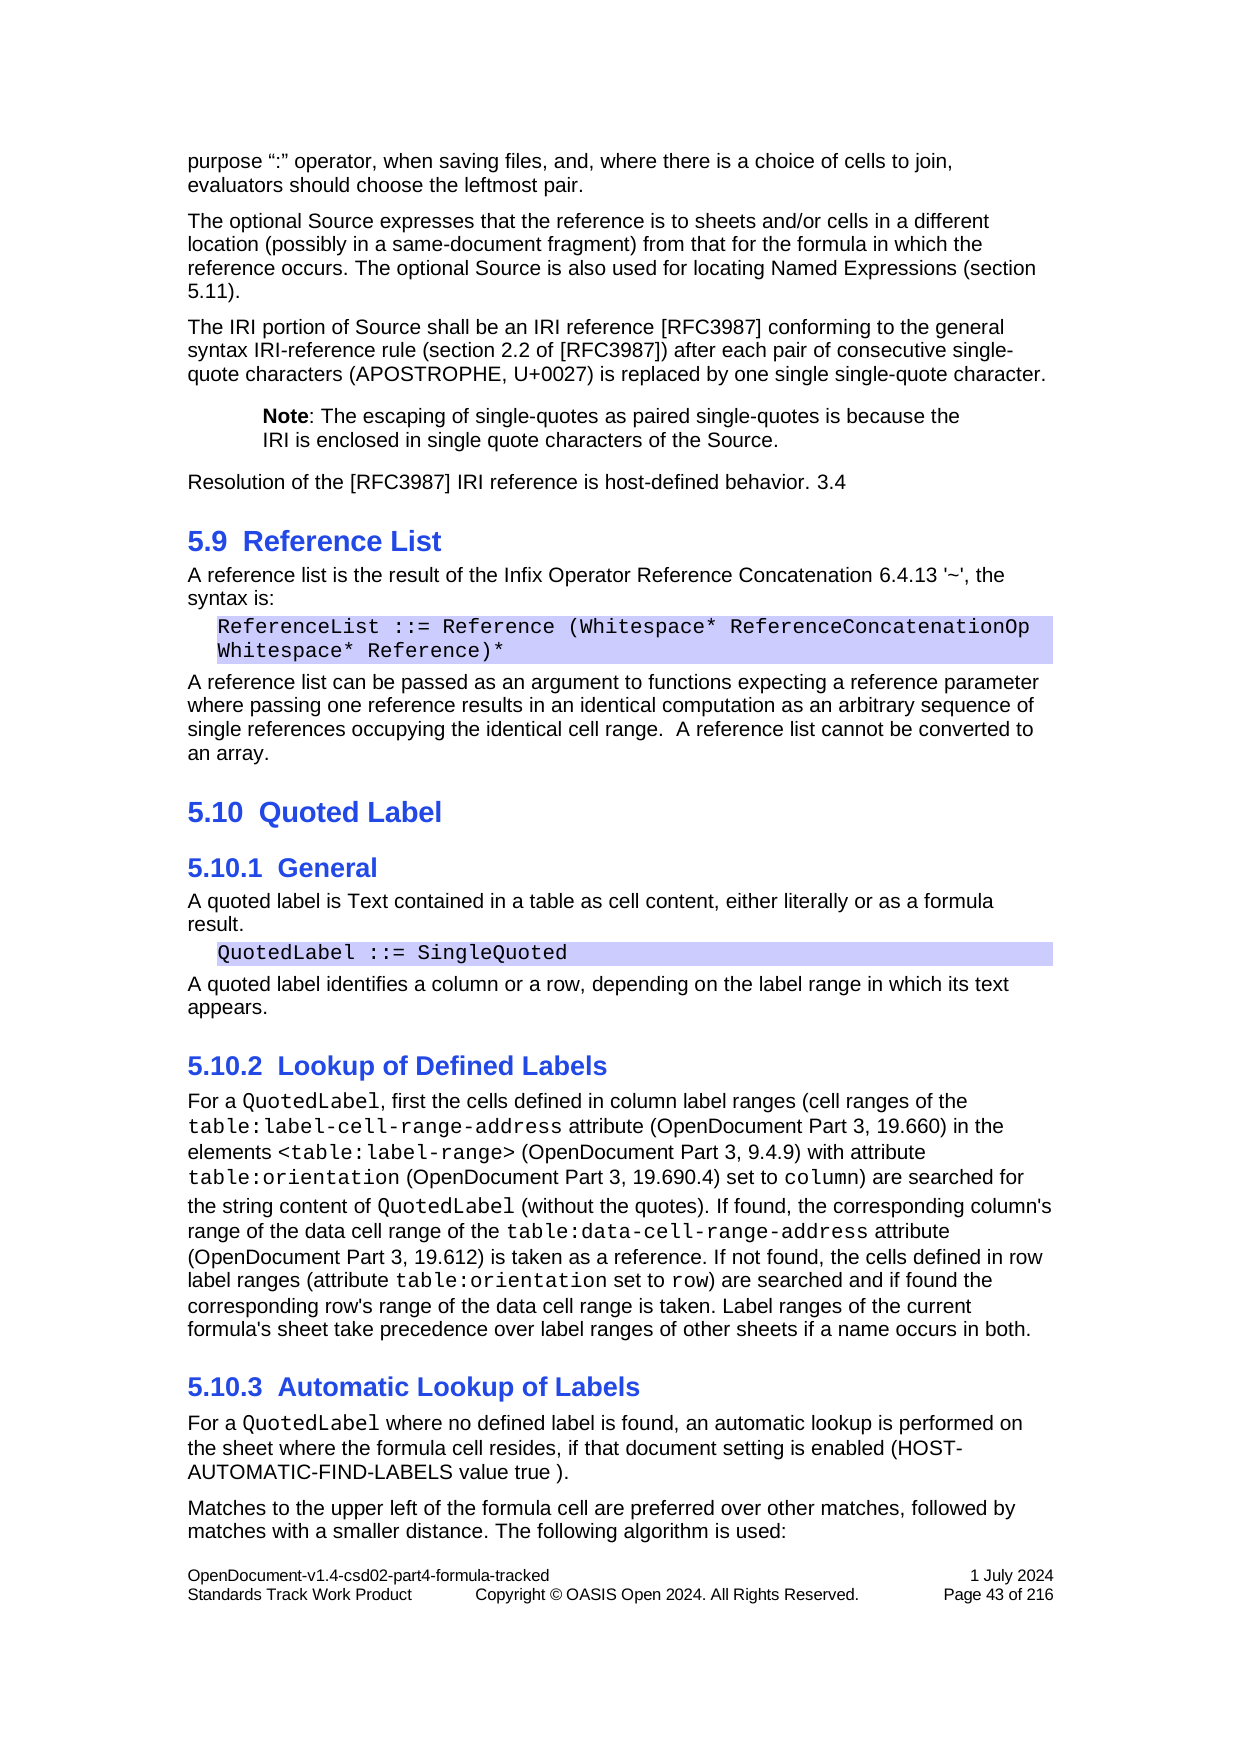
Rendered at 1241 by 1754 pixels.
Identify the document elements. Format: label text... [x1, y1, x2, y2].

subtitle Quoted Label [187, 796, 1053, 828]
text QuotedLabel ::= SingleQuoted [217, 942, 1053, 966]
text Note: The escaping of single-quotes as paired single-quotes is because the IRI is enclosed in single quote characters of the Source. [262, 404, 978, 452]
subtitle Lookup of Defined Labels [187, 1050, 1053, 1080]
text For a QuotedLabel, first the cells defined in column label ranges (cell ranges of the table:label-cell-range-address attribute (OpenDocument Part 3, 19.660) in the elements <table:label-range> (OpenDocument Part 3, 9.4.9) with attribute table:orientation (OpenDocument Part 3, 19.690.4) set to column) are searched for the string content of QuotedLabel (without the quotes). If found, the corresponding column's range of the data cell range of the table:data-cell-range-address attribute (OpenDocument Part 3, 19.612) is taken as a reference. If not found, the cells defined in row label ranges (attribute table:orientation set to row) are searched and if found the corresponding row's range of the data cell range is taken. Label ranges of the current formula's sheet take precedence over label ranges of other sheets if a name occurs in both. [187, 1086, 1053, 1341]
subtitle Automatic Lookup of Labels [187, 1372, 1053, 1402]
text The optional Source expresses that the reference is to sheets and/or cells in a different location (possibly in a same-document fragment) from that for the formula in which the reference occurs. The optional Source is also used for locating Named Expressions (section 5.11). [187, 209, 1053, 303]
text A quoted label identifies a column or a row, depending on the label range in which its text appears. [187, 972, 1053, 1019]
text A reference list is the result of the Infix Operator Reference Concatenation 6.4.13 '~', the syntax is: [187, 563, 1053, 610]
text Resolution of the [RFC3987] IRI reference is host-defined behavior. 3.4 [187, 470, 1053, 494]
text For a QuotedLabel where no defined label is found, an automatic lookup is performed on the sheet where the formula cell resides, if that document setting is enabled (HOST-AUTOMATIC-FIND-LABELS value true ). [187, 1408, 1053, 1484]
text A reference list can be passed as an argument to functions expecting a reference parameter where passing one reference results in an identical computation as an arbitrary sequence of single references occupying the identical cell range. A reference list cannot be converted to an array. [187, 670, 1053, 764]
text purpose “:” operator, when saving files, and, where there is a choice of cells to join, evaluators should choose the leftmost pair. [187, 150, 1053, 197]
text ReferenceList ::= Reference (Whitespace* ReferenceConcatenationOp Whitespace* Reference)* [217, 616, 1053, 664]
text A quoted label is Text contained in a table as cell content, either literally or as a formula result. [187, 889, 1053, 936]
subtitle General [187, 853, 1053, 883]
subtitle Reference List [187, 525, 1053, 557]
text Matches to the upper left of the formula cell are preferred over other matches, followed by matches with a smaller distance. The following algorithm is used: [187, 1496, 1053, 1543]
text The IRI portion of Source shall be an IRI reference [RFC3987] conforming to the general syntax IRI-reference rule (section 2.2 of [RFC3987]) after each pair of consecutive single-quote characters (APOSTROPHE, U+0027) is replaced by one single single-quote character. [187, 315, 1053, 386]
